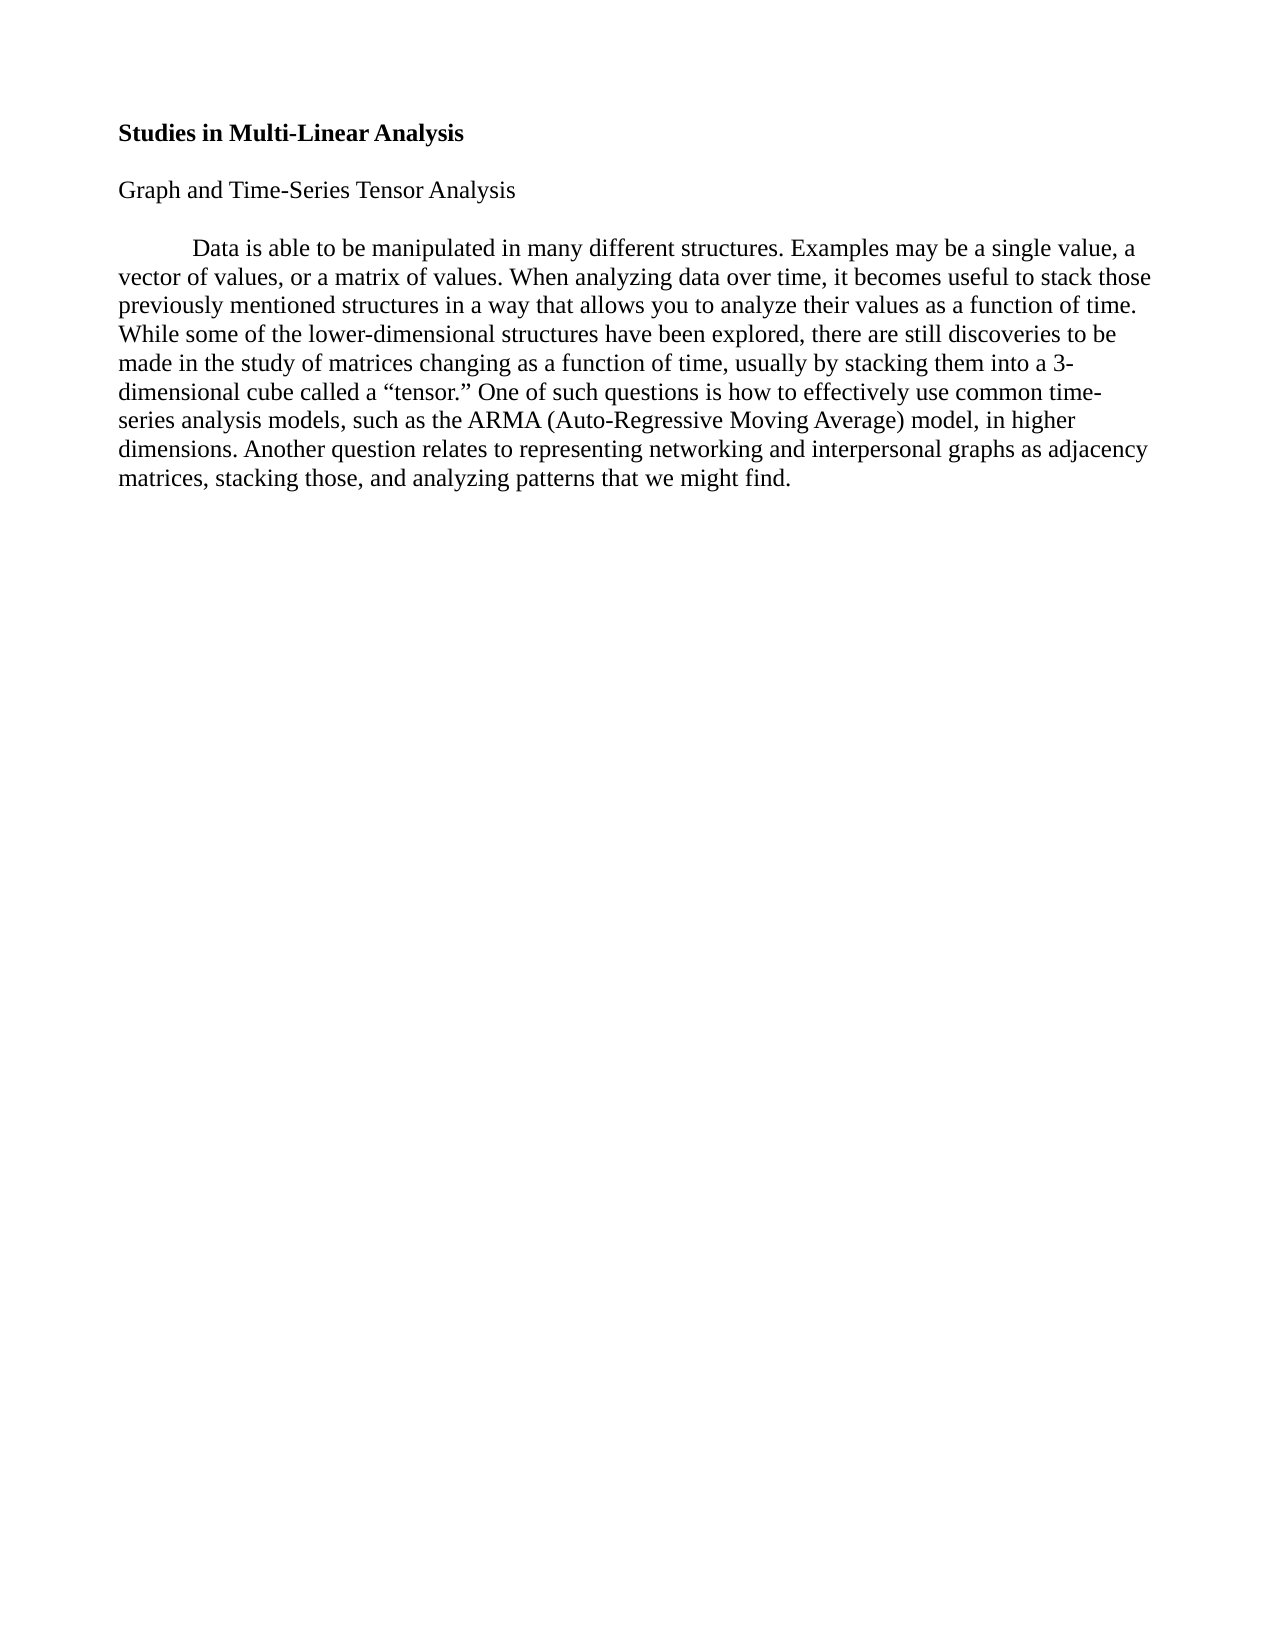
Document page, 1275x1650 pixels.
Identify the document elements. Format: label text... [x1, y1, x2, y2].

text Studies in Multi-Linear Analysis [118, 118, 1157, 147]
text Graph and Time-Series Tensor Analysis [118, 176, 1157, 204]
text Data is able to be manipulated in many different structures. Examples may be a single value, a vector of values, or a matrix of values. When analyzing data over time, it becomes useful to stack those previously mentioned structures in a way that allows you to analyze their values as a function of time. While some of the lower-dimensional structures have been explored, there are still discoveries to be made in the study of matrices changing as a function of time, usually by stacking them into a 3-dimensional cube called a “tensor.” One of such questions is how to effectively use common time-series analysis models, such as the ARMA (Auto-Regressive Moving Average) model, in higher dimensions. Another question relates to representing networking and interpersonal graphs as adjacency matrices, stacking those, and analyzing patterns that we might find. [118, 233, 1157, 492]
